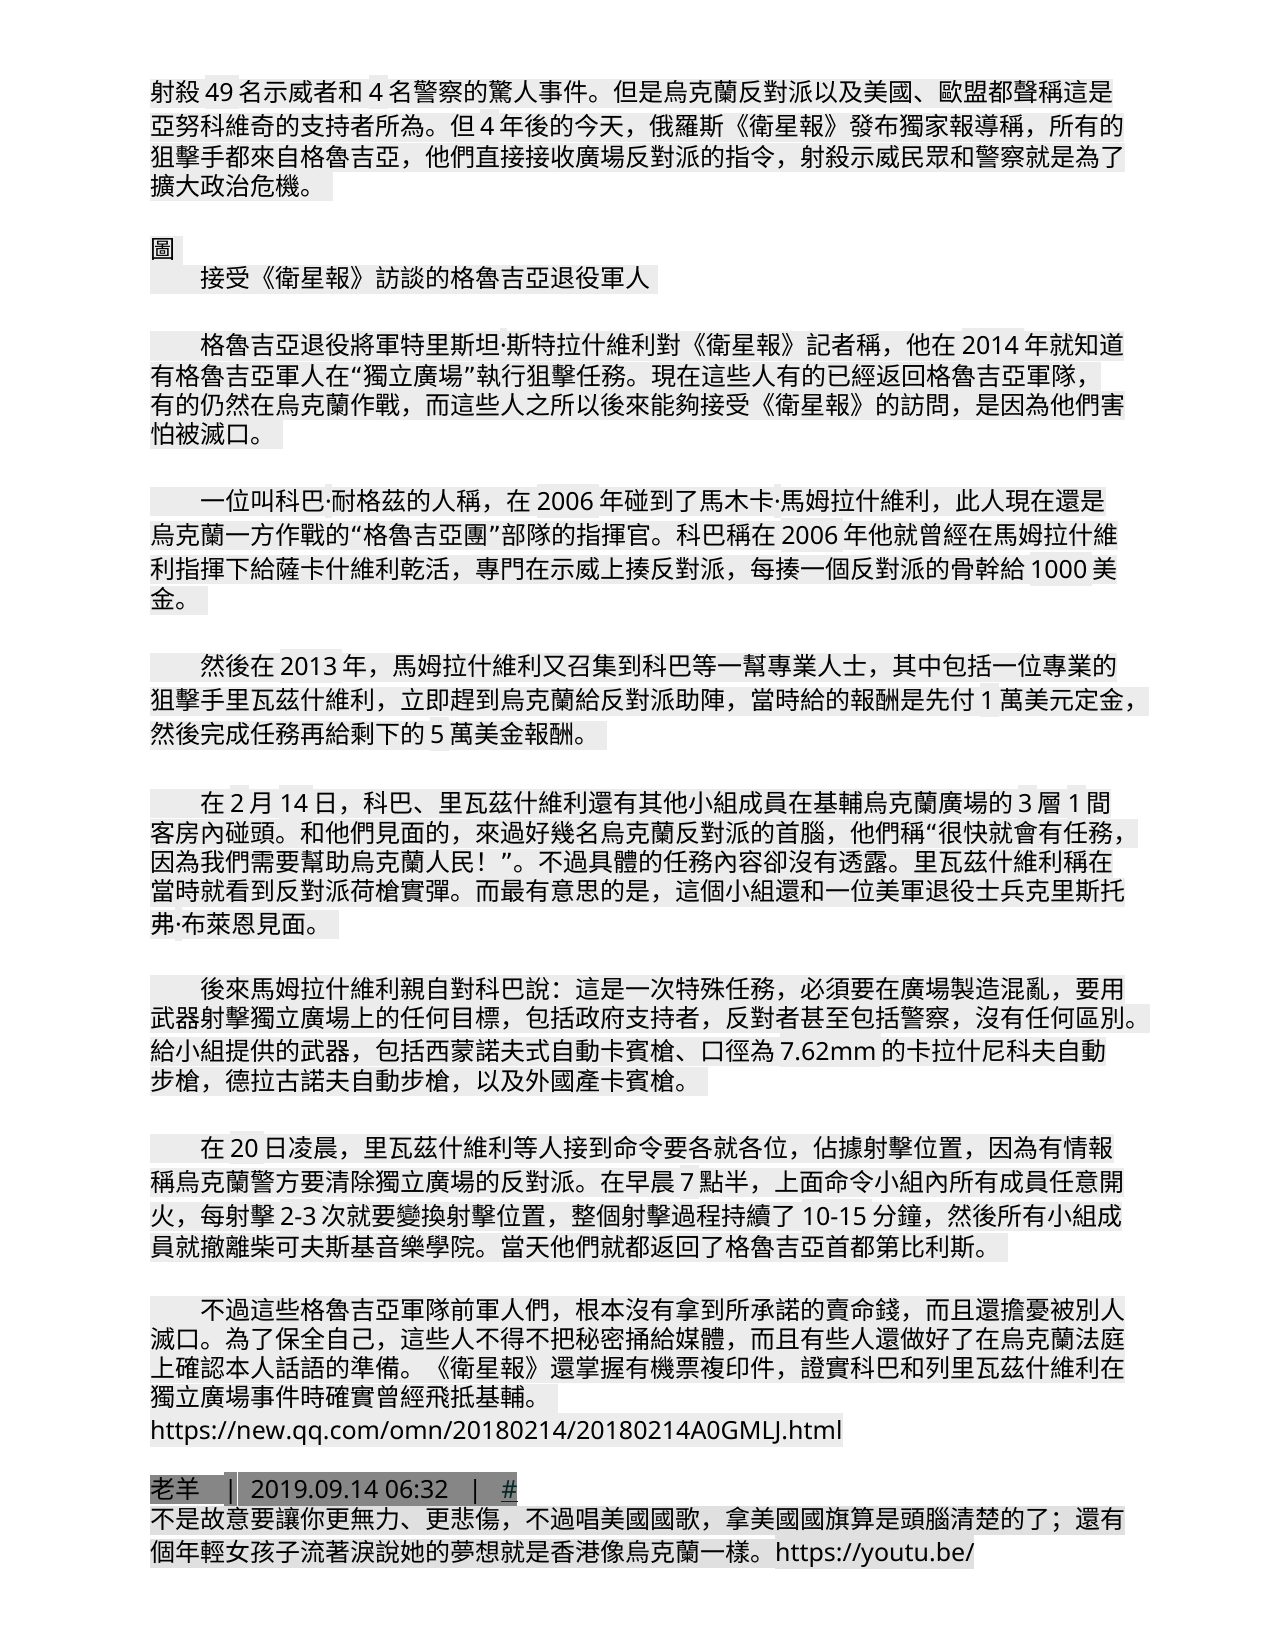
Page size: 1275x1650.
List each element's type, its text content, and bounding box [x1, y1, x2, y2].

text 香港反送中 起因 : 修訂逃犯條例 至今香港鬧了3個月，遊行示威者無人死亡，一個瞎眼(自己人誤傷)，被捕千餘人。 港警，一人斷4指，一人背後遭刺傷，一人下肢被汽油彈燒傷，多人眼睛被雷射筆弄傷。 法國黃背心 起因 : 提高燃油稅 法國黃背心死11個，瞎24個，被捕9000多人。 烏克蘭革命 起因 : 宣布中止原先承諾與歐盟簽署的自貿協定 93天抗爭，125人喪命，當中包括18名警員。換來的是一位流亡總統，一個新民選政府，一片被分割開去的國土，一場尚未完結的內戰，一個最窮困的歐洲國家(人均月收入200美元左右，是俄羅斯、白羅斯等國的人均收入的一半) ' 最怕的是外國勢力故意製造的流血失控事件。 如下面的柴玲及烏克蘭殺手 柴玲 1989年5月28日，柴玲接受美國記者菲利浦·康寧漢採訪時，流淚稱「覺得為中國人去奮鬥不值得」「下一步作為我個人，我願意求生下去。廣場上的同學，我想只能是堅持到底，等待政府狗急跳牆的時候血洗。不過我相信一場大革命很快就會到來——要是它採取下策的話。即使不採取下策，保存一些火種和力量，在下一次運動中我們一定會站出來」。 柴玲還說，「其實我們期待的就是，就是流血」「只有廣場血流成河的時候，全中國的人才能真正擦亮眼睛。」 1989年6月8日柴玲錄了一盒長達35分鐘的錄音帶，兩天後傳到香港，並於無線電視播出；她說曾見解放軍在廣場向紀念碑開槍，提到坦克施放毒氣並追壓撤退學生。其中提到：「他們太疲勞了，還在帳篷裡酣睡的時候坦克已經把他們輾成了肉餅。有人說同學死了兩百多，也有人講整個廣場已經死了四千多」。 侯德健則稱其留守至6時半，但在廣場上沒有看見這情況，批評「如果我們真的需要用謊言去打擊說謊的敵人，也許你的謊言會先被揭穿」。 侯德健的說法得到劉曉波、周舵的證實‧ 1989柴玲: 我們期待的就是流血 https://youtu.be/27T63QNLpqg ' 烏克蘭殺手 烏克蘭危機狙擊手斃53人：現在殺手露面說實話了 2014年2月20日，在烏克蘭危機高潮期間，在基輔的“獨立廣場”曾經發生狙擊手射殺49名示威者和4名警察的驚人事件。但是烏克蘭反對派以及美國、歐盟都聲稱這是亞努科維奇的支持者所為。但4年後的今天，俄羅斯《衛星報》發布獨家報導稱，所有的狙擊手都來自格魯吉亞，他們直接接收廣場反對派的指令，射殺示威民眾和警察就是為了擴大政治危機。 圖 接受《衛星報》訪談的格魯吉亞退役軍人 格魯吉亞退役將軍特里斯坦·斯特拉什維利對《衛星報》記者稱，他在2014年就知道有格魯吉亞軍人在“獨立廣場”執行狙擊任務。現在這些人有的已經返回格魯吉亞軍隊，有的仍然在烏克蘭作戰，而這些人之所以後來能夠接受《衛星報》的訪問，是因為他們害怕被滅口。 一位叫科巴·耐格茲的人稱，在2006年碰到了馬木卡·馬姆拉什維利，此人現在還是烏克蘭一方作戰的“格魯吉亞團”部隊的指揮官。科巴稱在2006年他就曾經在馬姆拉什維利指揮下給薩卡什維利乾活，專門在示威上揍反對派，每揍一個反對派的骨幹給1000美金。 然後在2013年，馬姆拉什維利又召集到科巴等一幫專業人士，其中包括一位專業的狙擊手里瓦茲什維利，立即趕到烏克蘭給反對派助陣，當時給的報酬是先付1萬美元定金，然後完成任務再給剩下的5萬美金報酬。 在2月14日，科巴、里瓦茲什維利還有其他小組成員在基輔烏克蘭廣場的3層1間客房內碰頭。和他們見面的，來過好幾名烏克蘭反對派的首腦，他們稱“很快就會有任務，因為我們需要幫助烏克蘭人民！”。不過具體的任務內容卻沒有透露。里瓦茲什維利稱在當時就看到反對派荷槍實彈。而最有意思的是，這個小組還和一位美軍退役士兵克里斯托弗·布萊恩見面。 後來馬姆拉什維利親自對科巴說：這是一次特殊任務，必須要在廣場製造混亂，要用武器射擊獨立廣場上的任何目標，包括政府支持者，反對者甚至包括警察，沒有任何區別。給小組提供的武器，包括西蒙諾夫式自動卡賓槍、口徑為7.62mm的卡拉什尼科夫自動步槍，德拉古諾夫自動步槍，以及外國產卡賓槍。 在20日凌晨，里瓦茲什維利等人接到命令要各就各位，佔據射擊位置，因為有情報稱烏克蘭警方要清除獨立廣場的反對派。在早晨7點半，上面命令小組內所有成員任意開火，每射擊2-3次就要變換射擊位置，整個射擊過程持續了10-15分鐘，然後所有小組成員就撤離柴可夫斯基音樂學院。當天他們就都返回了格魯吉亞首都第比利斯。 不過這些格魯吉亞軍隊前軍人們，根本沒有拿到所承諾的賣命錢，而且還擔憂被別人滅口。為了保全自己，這些人不得不把秘密捅給媒體，而且有些人還做好了在烏克蘭法庭上確認本人話語的準備。《衛星報》還掌握有機票複印件，證實科巴和列里瓦茲什維利在獨立廣場事件時確實曾經飛抵基輔。 https://new.qq.com/omn/20180214/20180214A0GMLJ.html [150, 75, 1125, 1447]
text 老羊 | 2019.09.14 06:32 | # [150, 1472, 1125, 1506]
text 不是故意要讓你更無力、更悲傷，不過唱美國國歌，拿美國國旗算是頭腦清楚的了；還有個年輕女孩子流著淚說她的夢想就是香港像烏克蘭一樣。https://youtu.be/ [150, 1506, 1125, 1569]
